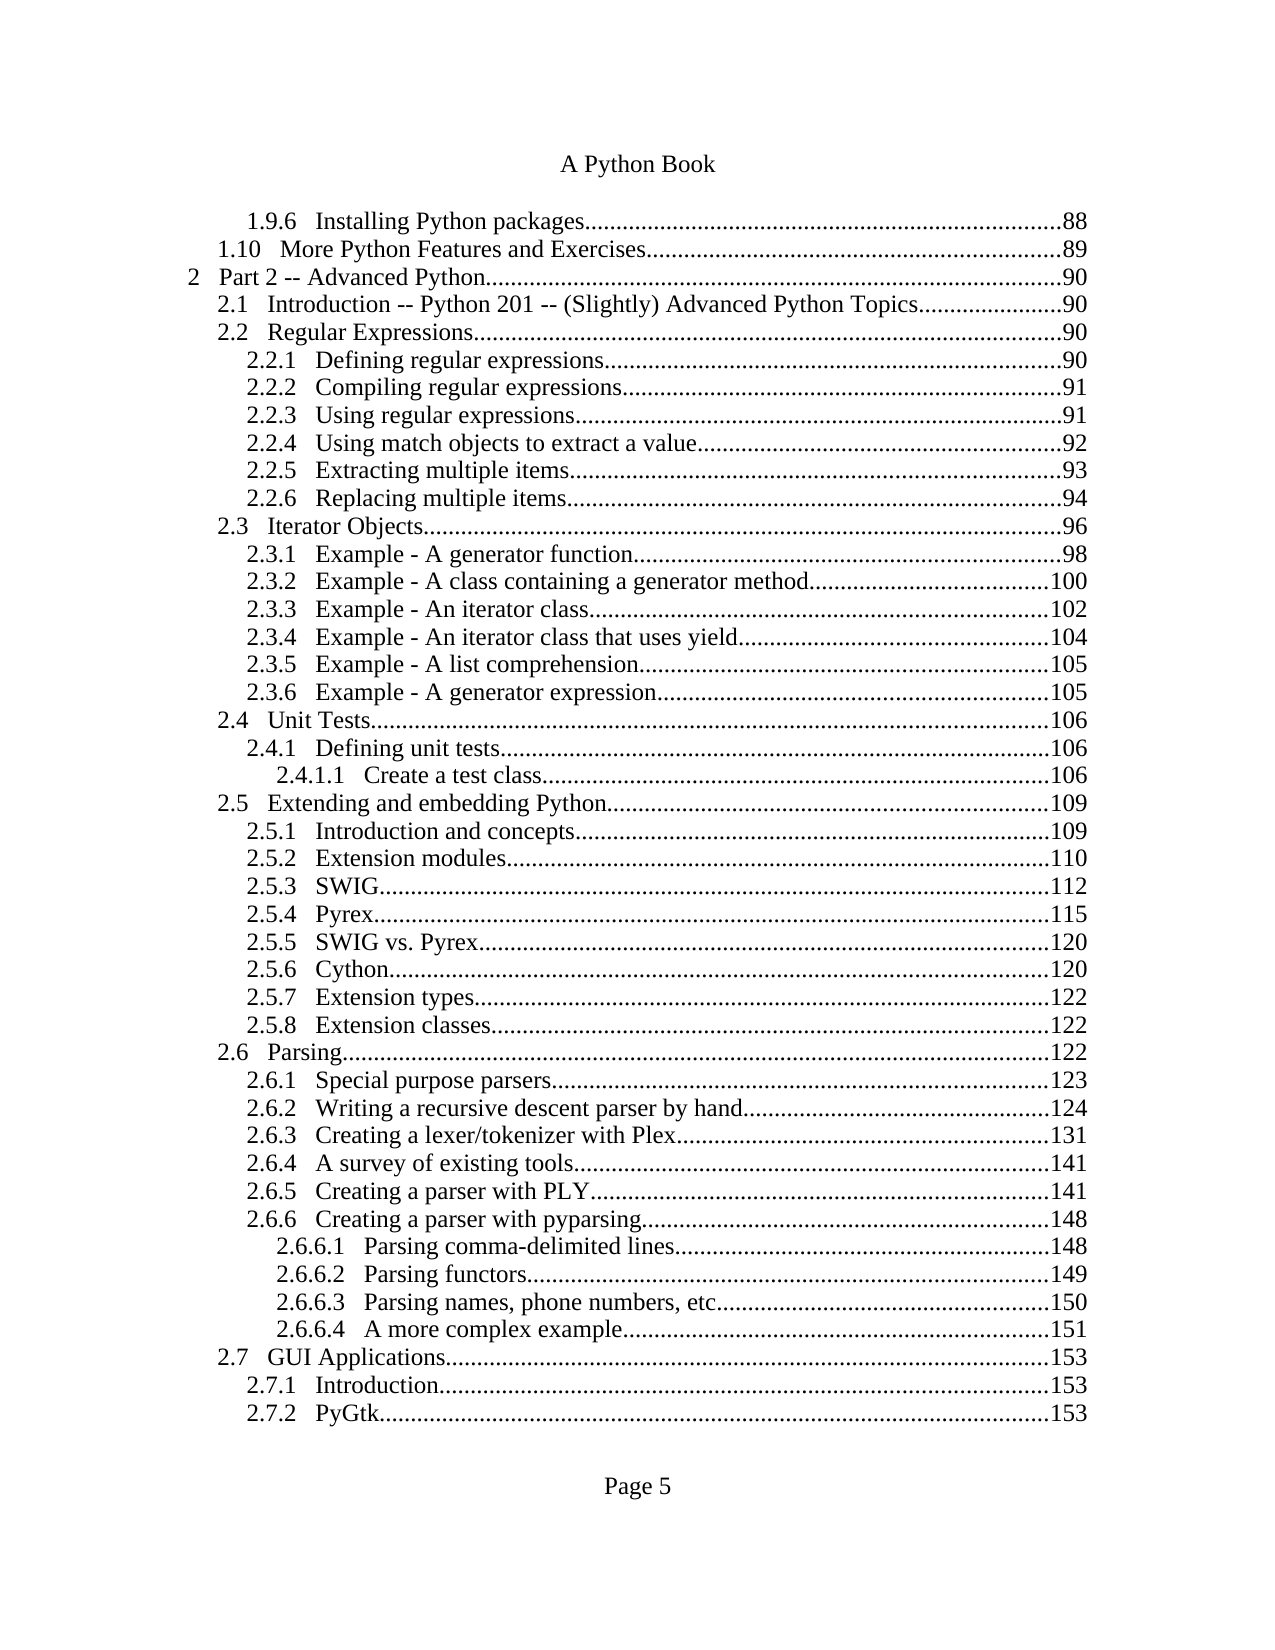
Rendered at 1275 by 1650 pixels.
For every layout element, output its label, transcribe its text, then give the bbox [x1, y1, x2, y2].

text 2.2 Regular Expressions 90 [217, 318, 1087, 346]
text 2.3.6 Example - A generator expression 105 [246, 678, 1087, 706]
text 2.5.8 Extension classes 122 [246, 1011, 1087, 1038]
text 2.6.6.3 Parsing names, phone numbers, etc. 150 [276, 1288, 1087, 1316]
text 2.4 Unit Tests 106 [217, 706, 1087, 734]
text 2.4.1.1 Create a test class. 106 [276, 761, 1087, 789]
text 1.9.6 Installing Python packages 88 [246, 207, 1087, 235]
text 2.4.1 Defining unit tests 106 [246, 734, 1087, 761]
text 2.2.5 Extracting multiple items 93 [246, 457, 1087, 484]
text 2.5.6 Cython 120 [246, 955, 1087, 983]
text 2.3 Iterator Objects 96 [217, 512, 1087, 540]
text 2.6.6 Creating a parser with pyparsing 148 [246, 1205, 1087, 1232]
text 2 Part 2 -- Advanced Python 90 [187, 263, 1087, 290]
text 1.10 More Python Features and Exercises 89 [217, 235, 1087, 263]
text 2.6.6.2 Parsing functors 149 [276, 1260, 1087, 1288]
text 2.5.7 Extension types 122 [246, 983, 1087, 1011]
text 2.7 GUI Applications 153 [217, 1343, 1087, 1371]
text 2.1 Introduction -- Python 201 -- (Slightly) Advanced Python Topics 90 [217, 290, 1087, 318]
text 2.5.4 Pyrex 115 [246, 900, 1087, 928]
text 2.6.4 A survey of existing tools 141 [246, 1149, 1087, 1177]
text 2.5.1 Introduction and concepts 109 [246, 817, 1087, 844]
text 2.2.1 Defining regular expressions 90 [246, 346, 1087, 373]
text 2.2.3 Using regular expressions 91 [246, 401, 1087, 429]
text 2.3.5 Example - A list comprehension 105 [246, 651, 1087, 678]
text 2.6.6.1 Parsing comma-delimited lines 148 [276, 1232, 1087, 1260]
text 2.6.3 Creating a lexer/tokenizer with Plex 131 [246, 1122, 1087, 1149]
text 2.5 Extending and embedding Python 109 [217, 789, 1087, 817]
text 2.6 Parsing 122 [217, 1038, 1087, 1066]
text 2.5.2 Extension modules 110 [246, 844, 1087, 872]
text 2.3.1 Example - A generator function 98 [246, 540, 1087, 567]
text 2.7.2 PyGtk 153 [246, 1399, 1087, 1426]
text 2.6.1 Special purpose parsers 123 [246, 1066, 1087, 1094]
text 2.3.2 Example - A class containing a generator method 100 [246, 567, 1087, 595]
text 2.6.2 Writing a recursive descent parser by hand 124 [246, 1094, 1087, 1122]
text 2.2.4 Using match objects to extract a value 92 [246, 429, 1087, 457]
text 2.3.3 Example - An iterator class 102 [246, 595, 1087, 623]
text 2.5.5 SWIG vs. Pyrex 120 [246, 928, 1087, 955]
text 2.3.4 Example - An iterator class that uses yield 104 [246, 623, 1087, 651]
text 2.2.2 Compiling regular expressions 91 [246, 373, 1087, 401]
text 2.5.3 SWIG 112 [246, 872, 1087, 900]
text 2.6.5 Creating a parser with PLY 141 [246, 1177, 1087, 1205]
text 2.6.6.4 A more complex example 151 [276, 1316, 1087, 1343]
text 2.7.1 Introduction 153 [246, 1371, 1087, 1399]
text 2.2.6 Replacing multiple items 94 [246, 484, 1087, 512]
